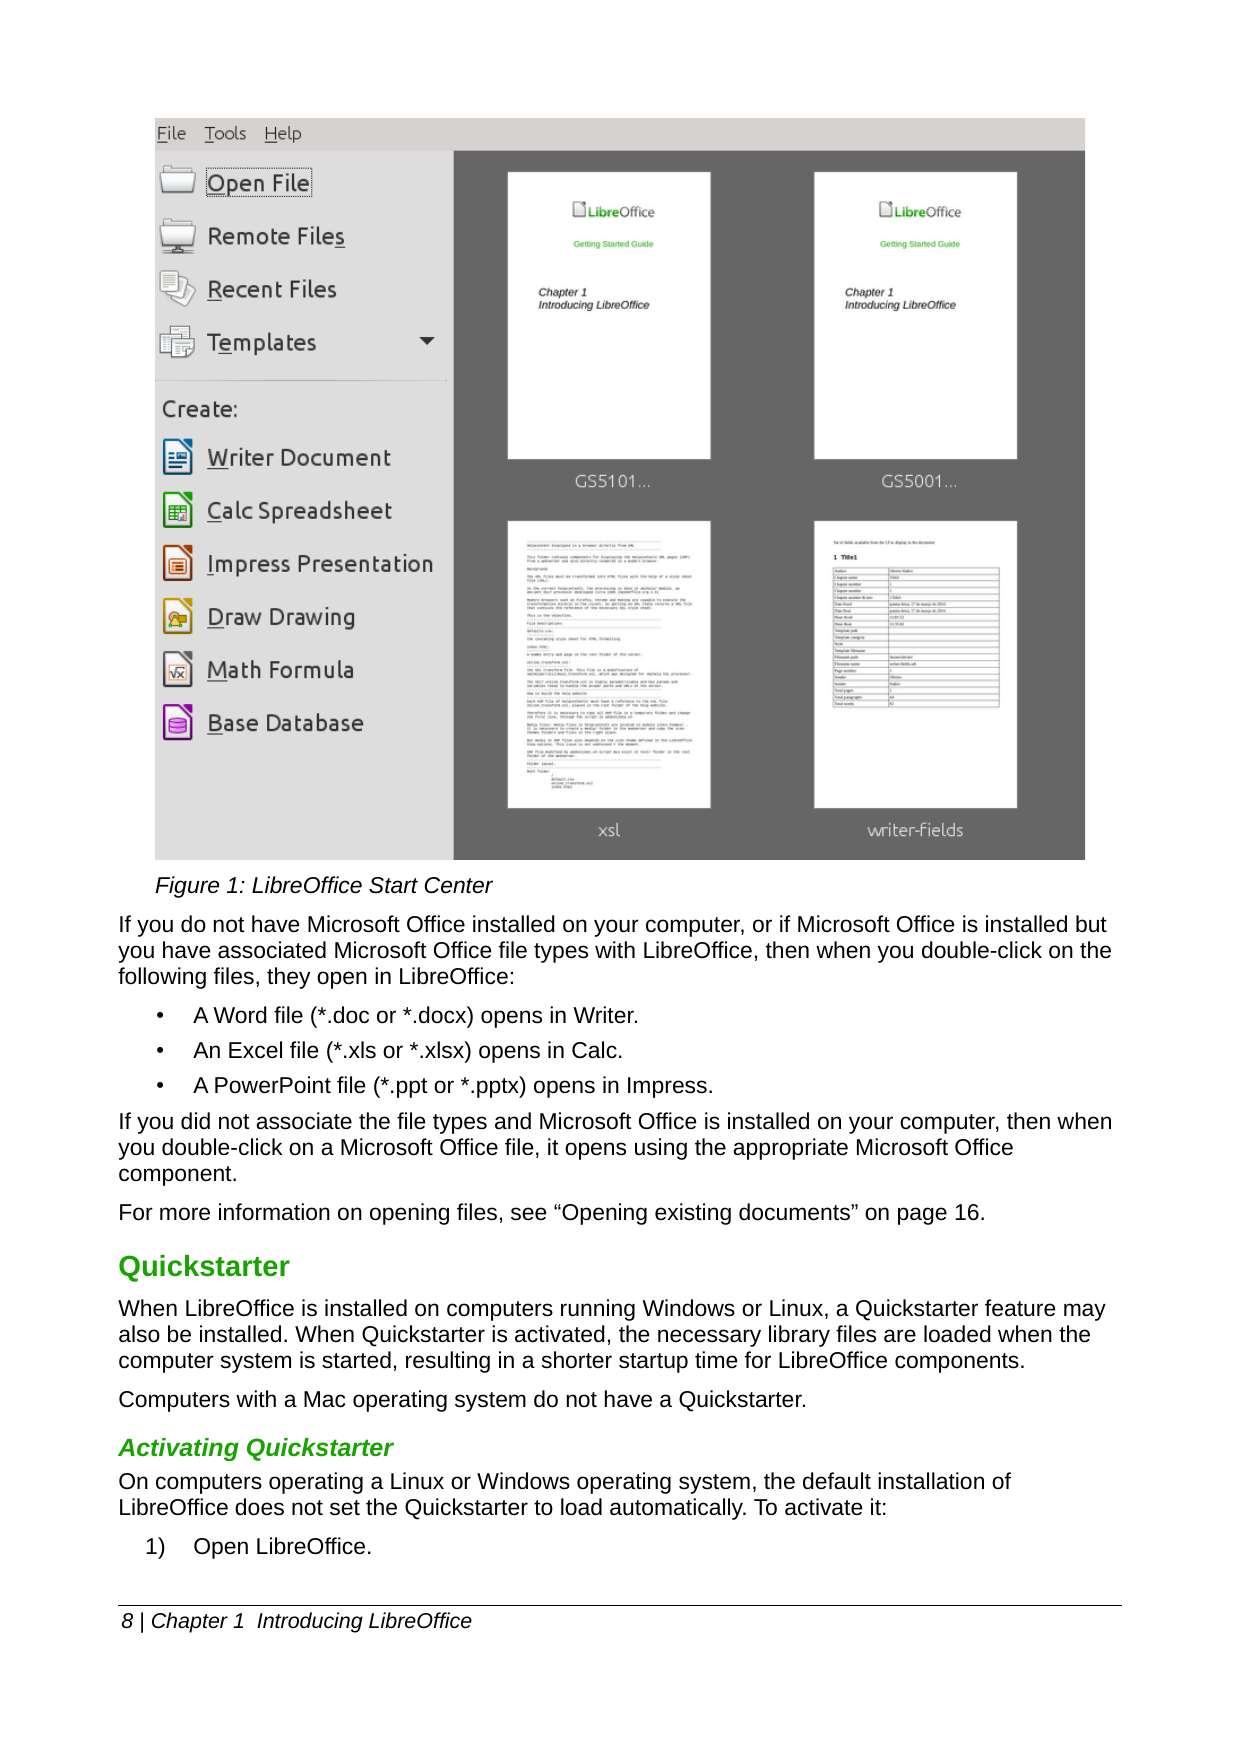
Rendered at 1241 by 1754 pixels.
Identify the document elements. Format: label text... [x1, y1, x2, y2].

list An Excel file (*.xls or *.xlsx) opens in Calc. [156, 1037, 1122, 1064]
text If you do not have Microsoft Office installed on your computer, or if Microsoft Office is installed but you have associated Microsoft Office file types with LibreOffice, then when you double-click on the following files, they open in LibreOffice: [118, 911, 1122, 989]
text For more information on opening files, see “Opening existing documents” on page 16. [118, 1199, 1122, 1226]
list A PowerPoint file (*.ppt or *.pptx) opens in Impress. [156, 1072, 1122, 1099]
list A Word file (*.doc or *.docx) opens in Writer. [156, 1002, 1122, 1028]
text Figure 1: LibreOffice Start Center [155, 872, 1085, 898]
list Open LibreOffice. [165, 1533, 1122, 1559]
text On computers operating a Linux or Windows operating system, the default installation of LibreOffice does not set the Quickstarter to load automatically. To activate it: [118, 1468, 1122, 1521]
text Computers with a Mac operating system do not have a Quickstarter. [118, 1386, 1122, 1412]
subtitle Quickstarter [118, 1249, 1122, 1283]
subtitle Activating Quickstarter [118, 1433, 1122, 1462]
text When LibreOffice is installed on computers running Windows or Linux, a Quickstarter feature may also be installed. When Quickstarter is activated, the necessary library files are loaded when the computer system is started, resulting in a shorter startup time for LibreOffice components. [118, 1294, 1122, 1374]
picture [155, 118, 1086, 860]
text If you did not associate the file types and Microsoft Office is installed on your computer, then when you double-click on a Microsoft Office file, it opens using the appropriate Microsoft Office component. [118, 1108, 1122, 1187]
